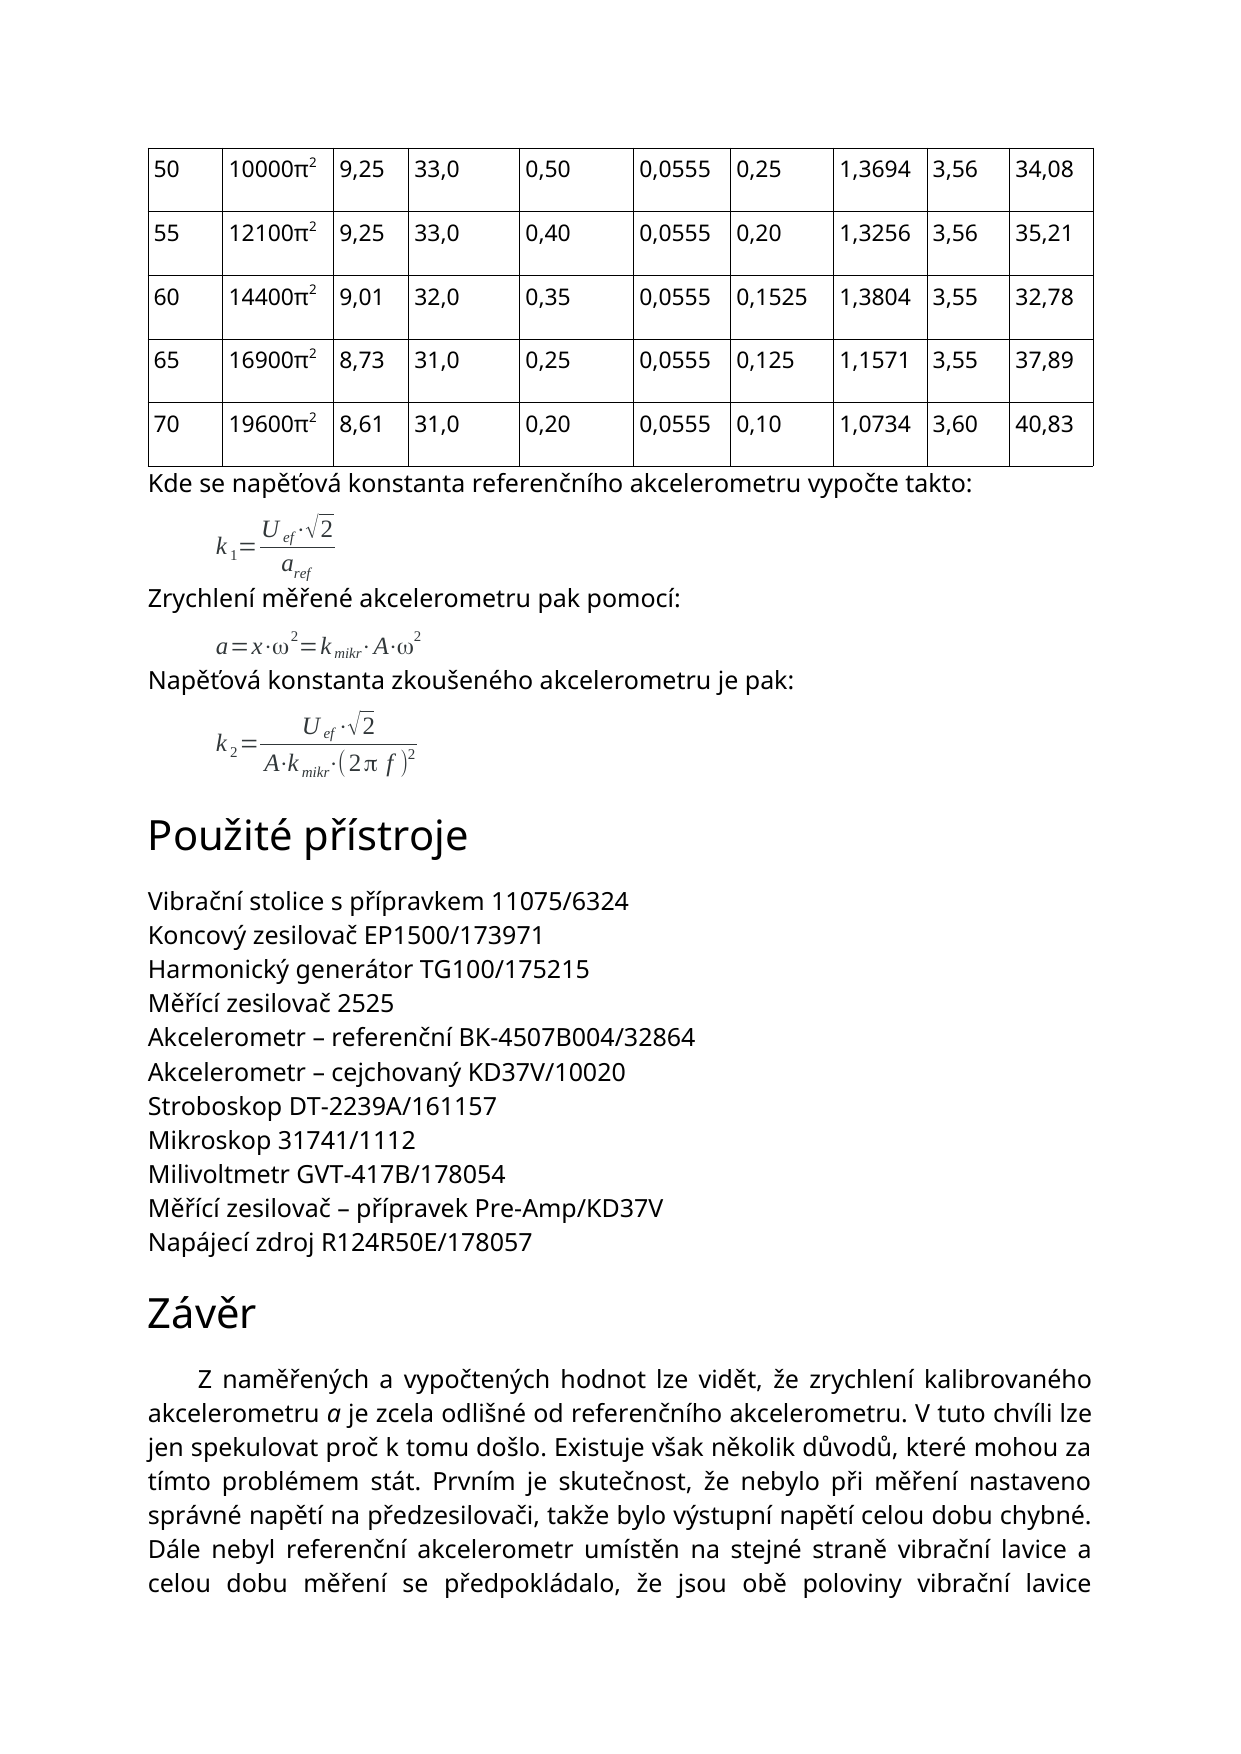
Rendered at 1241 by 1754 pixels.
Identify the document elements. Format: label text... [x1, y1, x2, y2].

table_cell 37,89 [1010, 340, 1093, 402]
table_cell 16900π2 [223, 340, 333, 402]
table_cell 0,35 [520, 276, 633, 338]
table_cell 0,0555 [634, 212, 730, 275]
table_cell 0,20 [731, 212, 833, 275]
table_cell 31,0 [409, 403, 519, 466]
table_cell 60 [149, 276, 222, 338]
table_cell 3,56 [928, 149, 1009, 211]
table_cell 9,25 [334, 212, 408, 275]
table_cell 0,50 [520, 149, 633, 211]
table_cell 65 [149, 340, 222, 402]
table_cell 3,56 [928, 212, 1009, 275]
table_cell 1,0734 [834, 403, 927, 466]
text Vibrační stolice s přípravkem 11075/6324 Koncový zesilovač EP1500/173971 Harmonický generátor TG100/175215 Měřící zesilovač 2525 Akcelerometr – referenční BK-4507B004/32864 Akcelerometr – cejchovaný KD37V/10020 Stroboskop DT-2239A/161157 Mikroskop 31741/1112 Milivoltmetr GVT-417B/178054 Měřící zesilovač – přípravek Pre-Amp/KD37V Napájecí zdroj R124R50E/178057 [148, 884, 1093, 1258]
text Napěťová konstanta zkoušeného akcelerometru je pak: [148, 628, 1093, 697]
table_cell 3,55 [928, 276, 1009, 338]
table_cell 33,0 [409, 212, 519, 275]
table_cell 0,0555 [634, 276, 730, 338]
table_cell 3,60 [928, 403, 1009, 466]
table_cell 10000π2 [223, 149, 333, 211]
subtitle Závěr [148, 1283, 1093, 1340]
table_cell 1,3256 [834, 212, 927, 275]
table_cell 19600π2 [223, 403, 333, 466]
table_cell 32,0 [409, 276, 519, 338]
table_cell 0,25 [520, 340, 633, 402]
table_cell 0,0555 [634, 340, 730, 402]
table_cell 35,21 [1010, 212, 1093, 275]
table_cell 0,1525 [731, 276, 833, 338]
subtitle Použité přístroje [148, 806, 1093, 863]
table_cell 8,73 [334, 340, 408, 402]
table_cell 1,1571 [834, 340, 927, 402]
table_cell 55 [149, 212, 222, 275]
table_cell 33,0 [409, 149, 519, 211]
table_cell 0,25 [731, 149, 833, 211]
table_cell 0,10 [731, 403, 833, 466]
table_cell 70 [149, 403, 222, 466]
table_cell 1,3694 [834, 149, 927, 211]
text Kde se napěťová konstanta referenčního akcelerometru vypočte takto: [148, 467, 1093, 500]
table_cell 31,0 [409, 340, 519, 402]
table_cell 9,25 [334, 149, 408, 211]
table_cell 0,0555 [634, 149, 730, 211]
table_cell 0,20 [520, 403, 633, 466]
table_cell 8,61 [334, 403, 408, 466]
table_cell 1,3804 [834, 276, 927, 338]
table_cell 14400π2 [223, 276, 333, 338]
table_cell 3,55 [928, 340, 1009, 402]
table_cell 12100π2 [223, 212, 333, 275]
table_cell 9,01 [334, 276, 408, 338]
table_cell 40,83 [1010, 403, 1093, 466]
text Z naměřených a vypočtených hodnot lze vidět, že zrychlení kalibrovaného akcelerometru a je zcela odlišné od referenčního akcelerometru. V tuto chvíli lze jen spekulovat proč k tomu došlo. Existuje však několik důvodů, které mohou za tímto problémem stát. Prvním je skutečnost, že nebylo při měření nastaveno správné napětí na předzesilovači, takže bylo výstupní napětí celou dobu chybné. Dále nebyl referenční akcelerometr umístěn na stejné straně vibrační lavice a celou dobu měření se předpokládalo, že jsou obě poloviny vibrační lavice [148, 1361, 1093, 1600]
table_cell 0,40 [520, 212, 633, 275]
table_cell 32,78 [1010, 276, 1093, 338]
text Zrychlení měřené akcelerometru pak pomocí: [148, 512, 1093, 615]
table_cell 0,125 [731, 340, 833, 402]
table_cell 0,0555 [634, 403, 730, 466]
table_cell 34,08 [1010, 149, 1093, 211]
table_cell 50 [149, 149, 222, 211]
